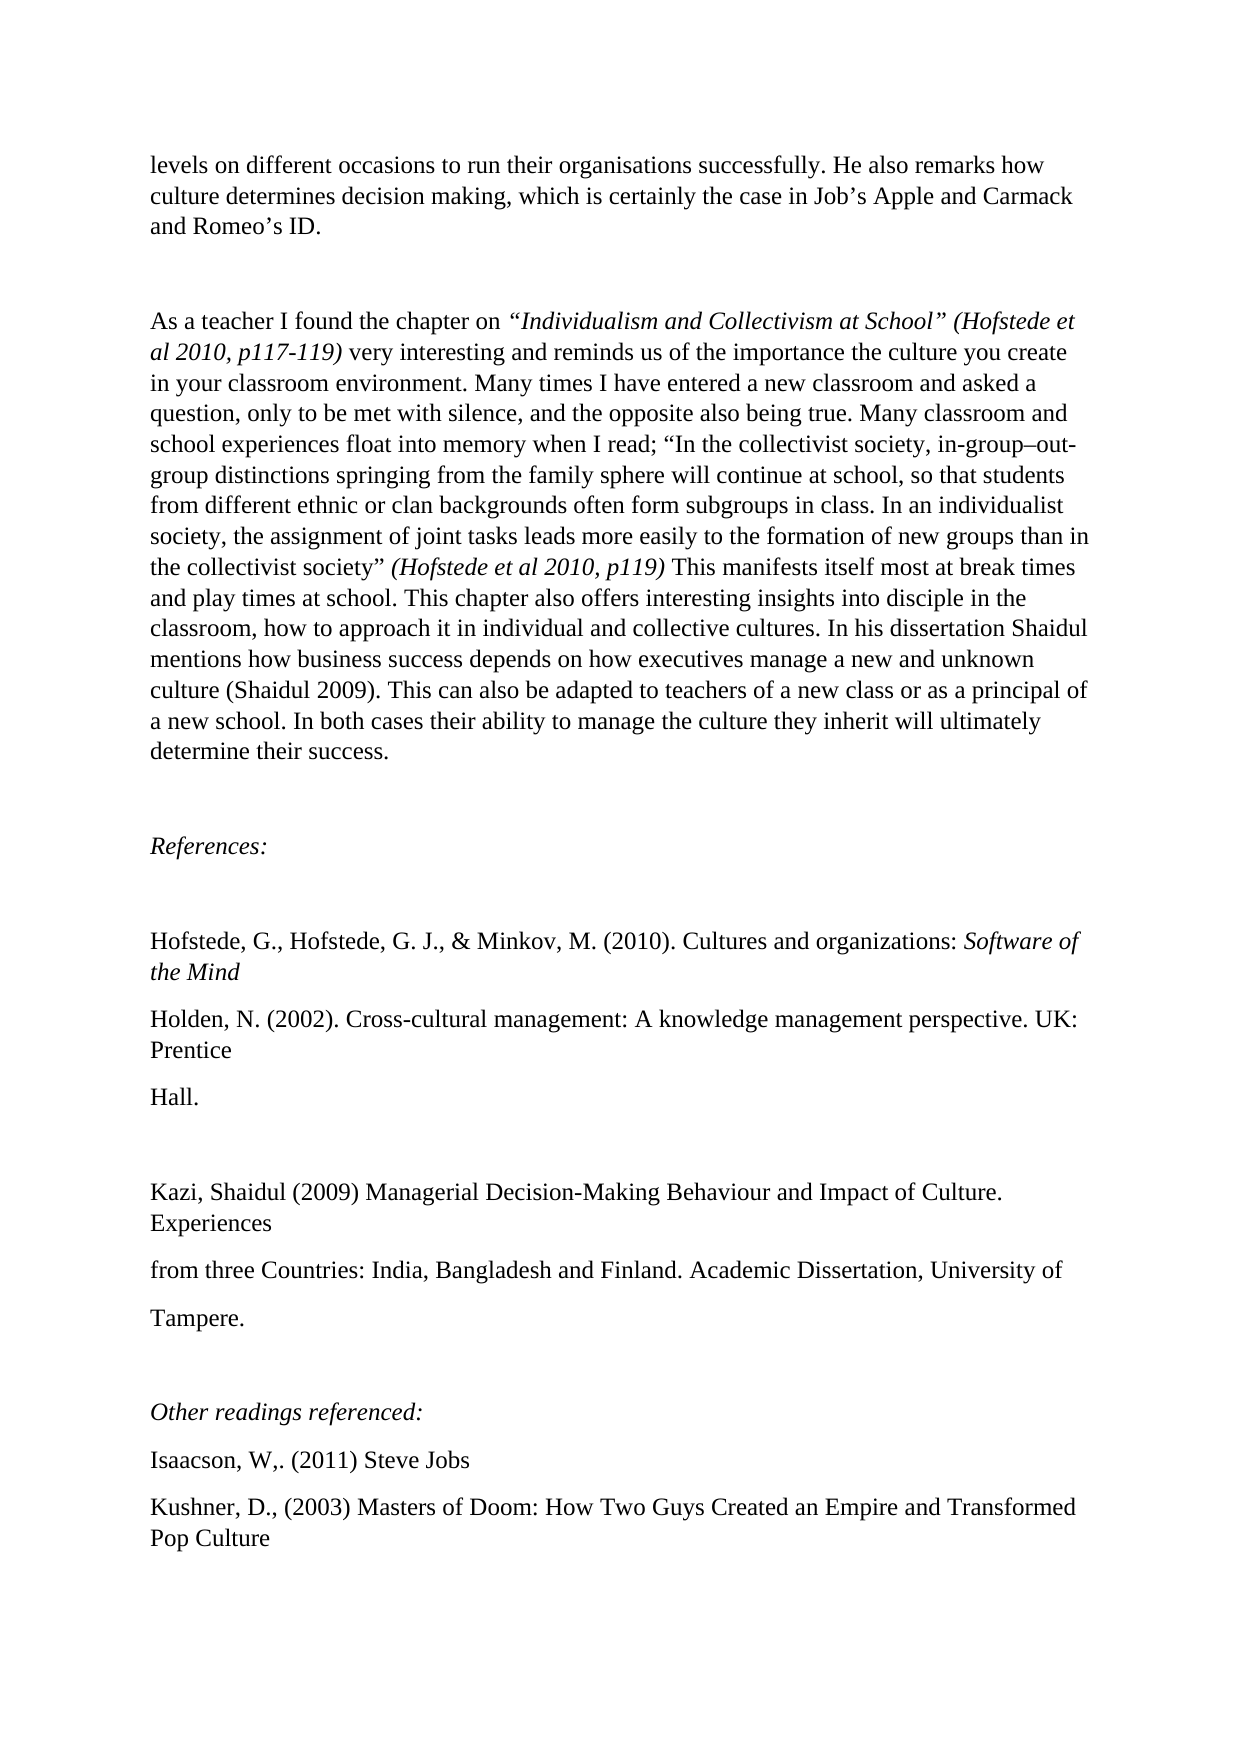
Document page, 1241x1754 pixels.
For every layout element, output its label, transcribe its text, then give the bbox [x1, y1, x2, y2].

text References: [150, 831, 1090, 860]
text Hofstede, G., Hofstede, G. J., & Minkov, M. (2010). Cultures and organizations: Software of the Mind [150, 926, 1090, 986]
text Isaacson, W,. (2011) Steve Jobs [150, 1445, 1090, 1473]
text Tampere. [150, 1303, 1090, 1331]
text Kazi, Shaidul (2009) Managerial Decision-Making Behaviour and Impact of Culture. Experiences [150, 1177, 1090, 1237]
text levels on different occasions to run their organisations successfully. He also remarks how culture determines decision making, which is certainly the case in Job’s Apple and Carmack and Romeo’s ID. [150, 150, 1090, 240]
text Holden, N. (2002). Cross-cultural management: A knowledge management perspective. UK: Prentice [150, 1004, 1090, 1064]
text from three Countries: India, Bangladesh and Finland. Academic Dissertation, University of [150, 1255, 1090, 1284]
text Kushner, D., (2003) Masters of Doom: How Two Guys Created an Empire and Transformed Pop Culture [150, 1492, 1090, 1552]
text Hall. [150, 1082, 1090, 1111]
text Other readings referenced: [150, 1397, 1090, 1426]
text As a teacher I found the chapter on “Individualism and Collectivism at School” (Hofstede et al 2010, p117-119) very interesting and reminds us of the importance the culture you create in your classroom environment. Many times I have entered a new classroom and asked a question, only to be met with silence, and the opposite also being true. Many classroom and school experiences float into memory when I read; “In the collectivist society, in-group–out-group distinctions springing from the family sphere will continue at school, so that students from different ethnic or clan backgrounds often form subgroups in class. In an individualist society, the assignment of joint tasks leads more easily to the formation of new groups than in the collectivist society” (Hofstede et al 2010, p119) This manifests itself most at break times and play times at school. This chapter also offers interesting insights into disciple in the classroom, how to approach it in individual and collective cultures. In his dissertation Shaidul mentions how business success depends on how executives manage a new and unknown culture (Shaidul 2009). This can also be adapted to teachers of a new class or as a principal of a new school. In both cases their ability to manage the culture they inherit will ultimately determine their success. [150, 306, 1090, 765]
